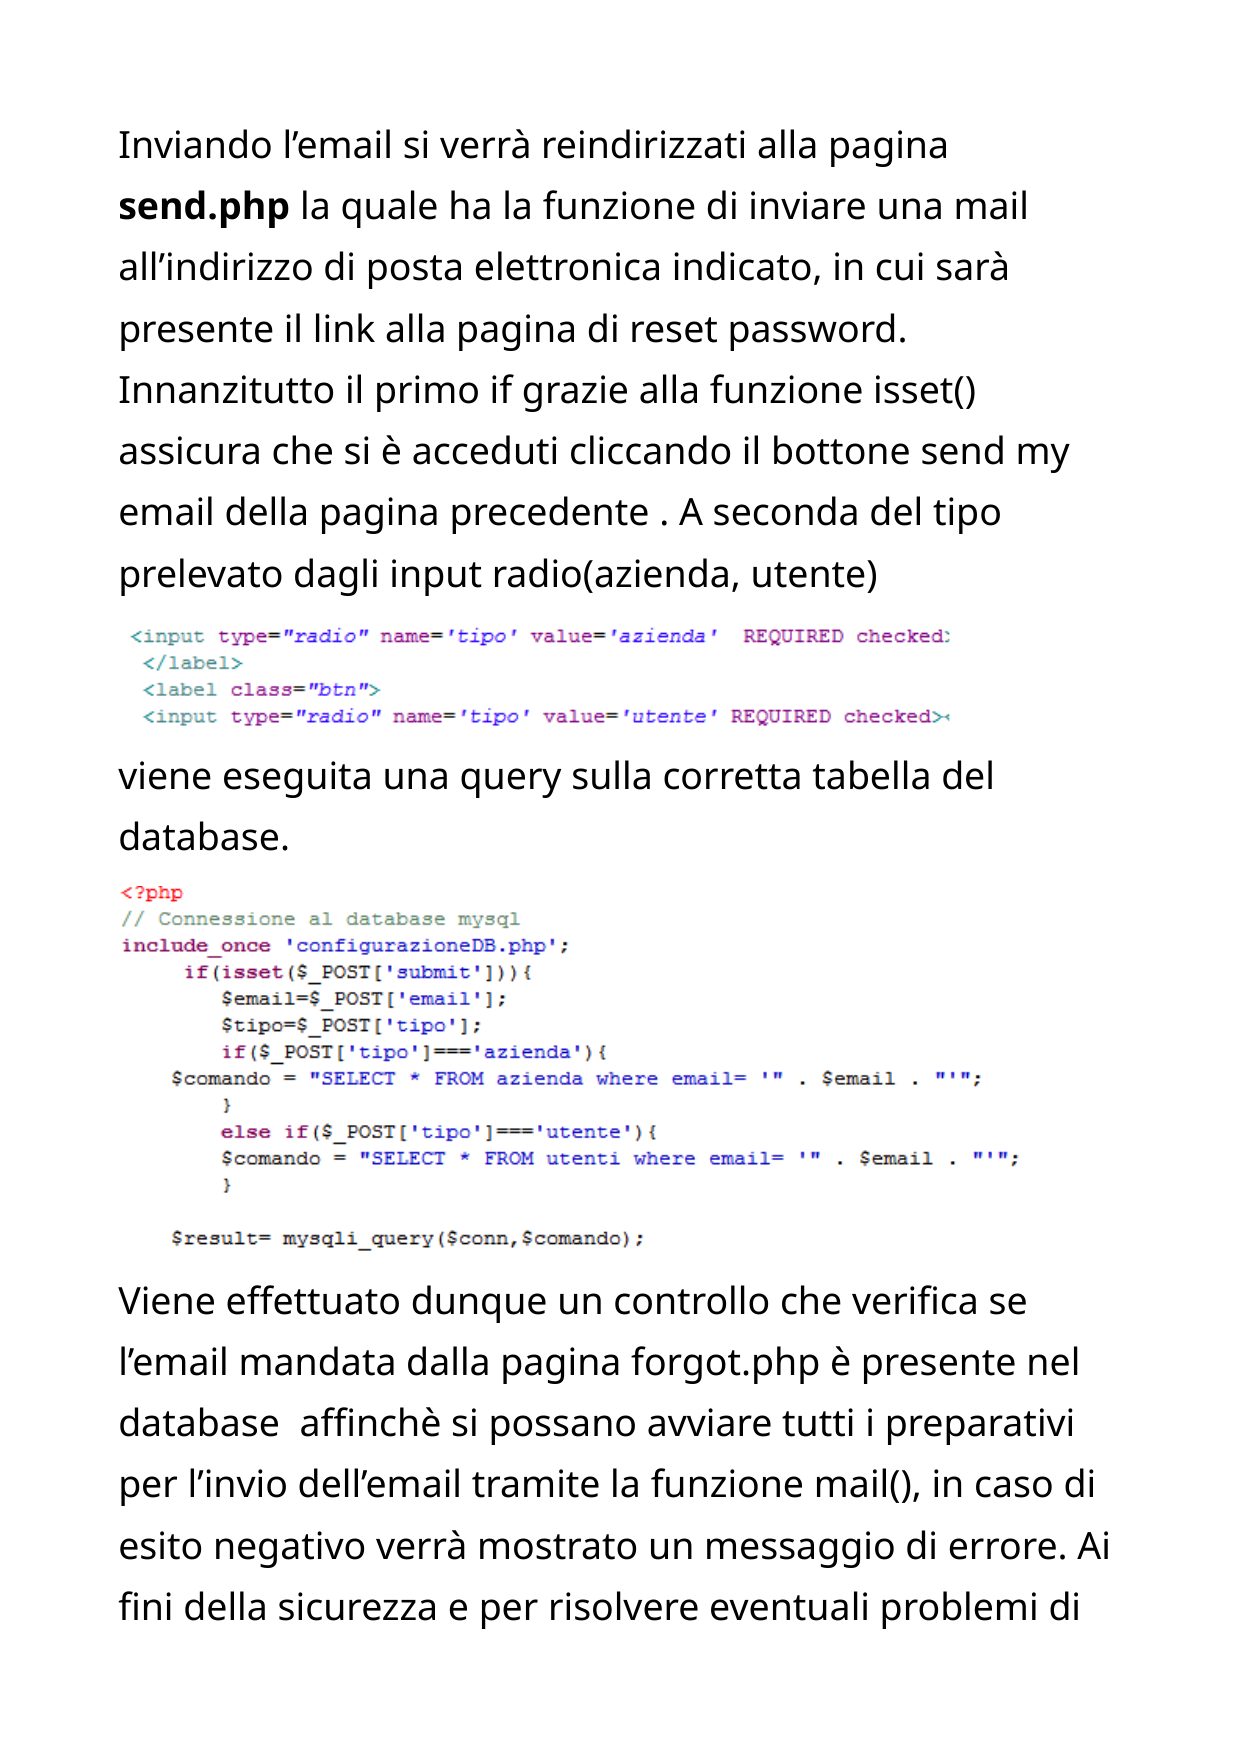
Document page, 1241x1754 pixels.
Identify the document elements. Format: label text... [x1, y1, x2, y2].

text Inviando l’email si verrà reindirizzati alla pagina send.php la quale ha la funzione di inviare una mail all’indirizzo di posta elettronica indicato, in cui sarà presente il link alla pagina di reset password. Innanzitutto il primo if grazie alla funzione isset() assicura che si è acceduti cliccando il bottone send my email della pagina precedente . A seconda del tipo prelevato dagli input radio(azienda, utente) [118, 118, 1122, 598]
text viene eseguita una query sulla corretta tabella del database. [118, 749, 1122, 862]
text Viene effettuato dunque un controllo che verifica se l’email mandata dalla pagina forgot.php è presente nel database affinchè si possano avviare tutti i preparativi per l’invio dell’email tramite la funzione mail(), in caso di esito negativo verrà mostrato un messaggio di errore. Ai fini della sicurezza e per risolvere eventuali problemi di [118, 1274, 1122, 1631]
